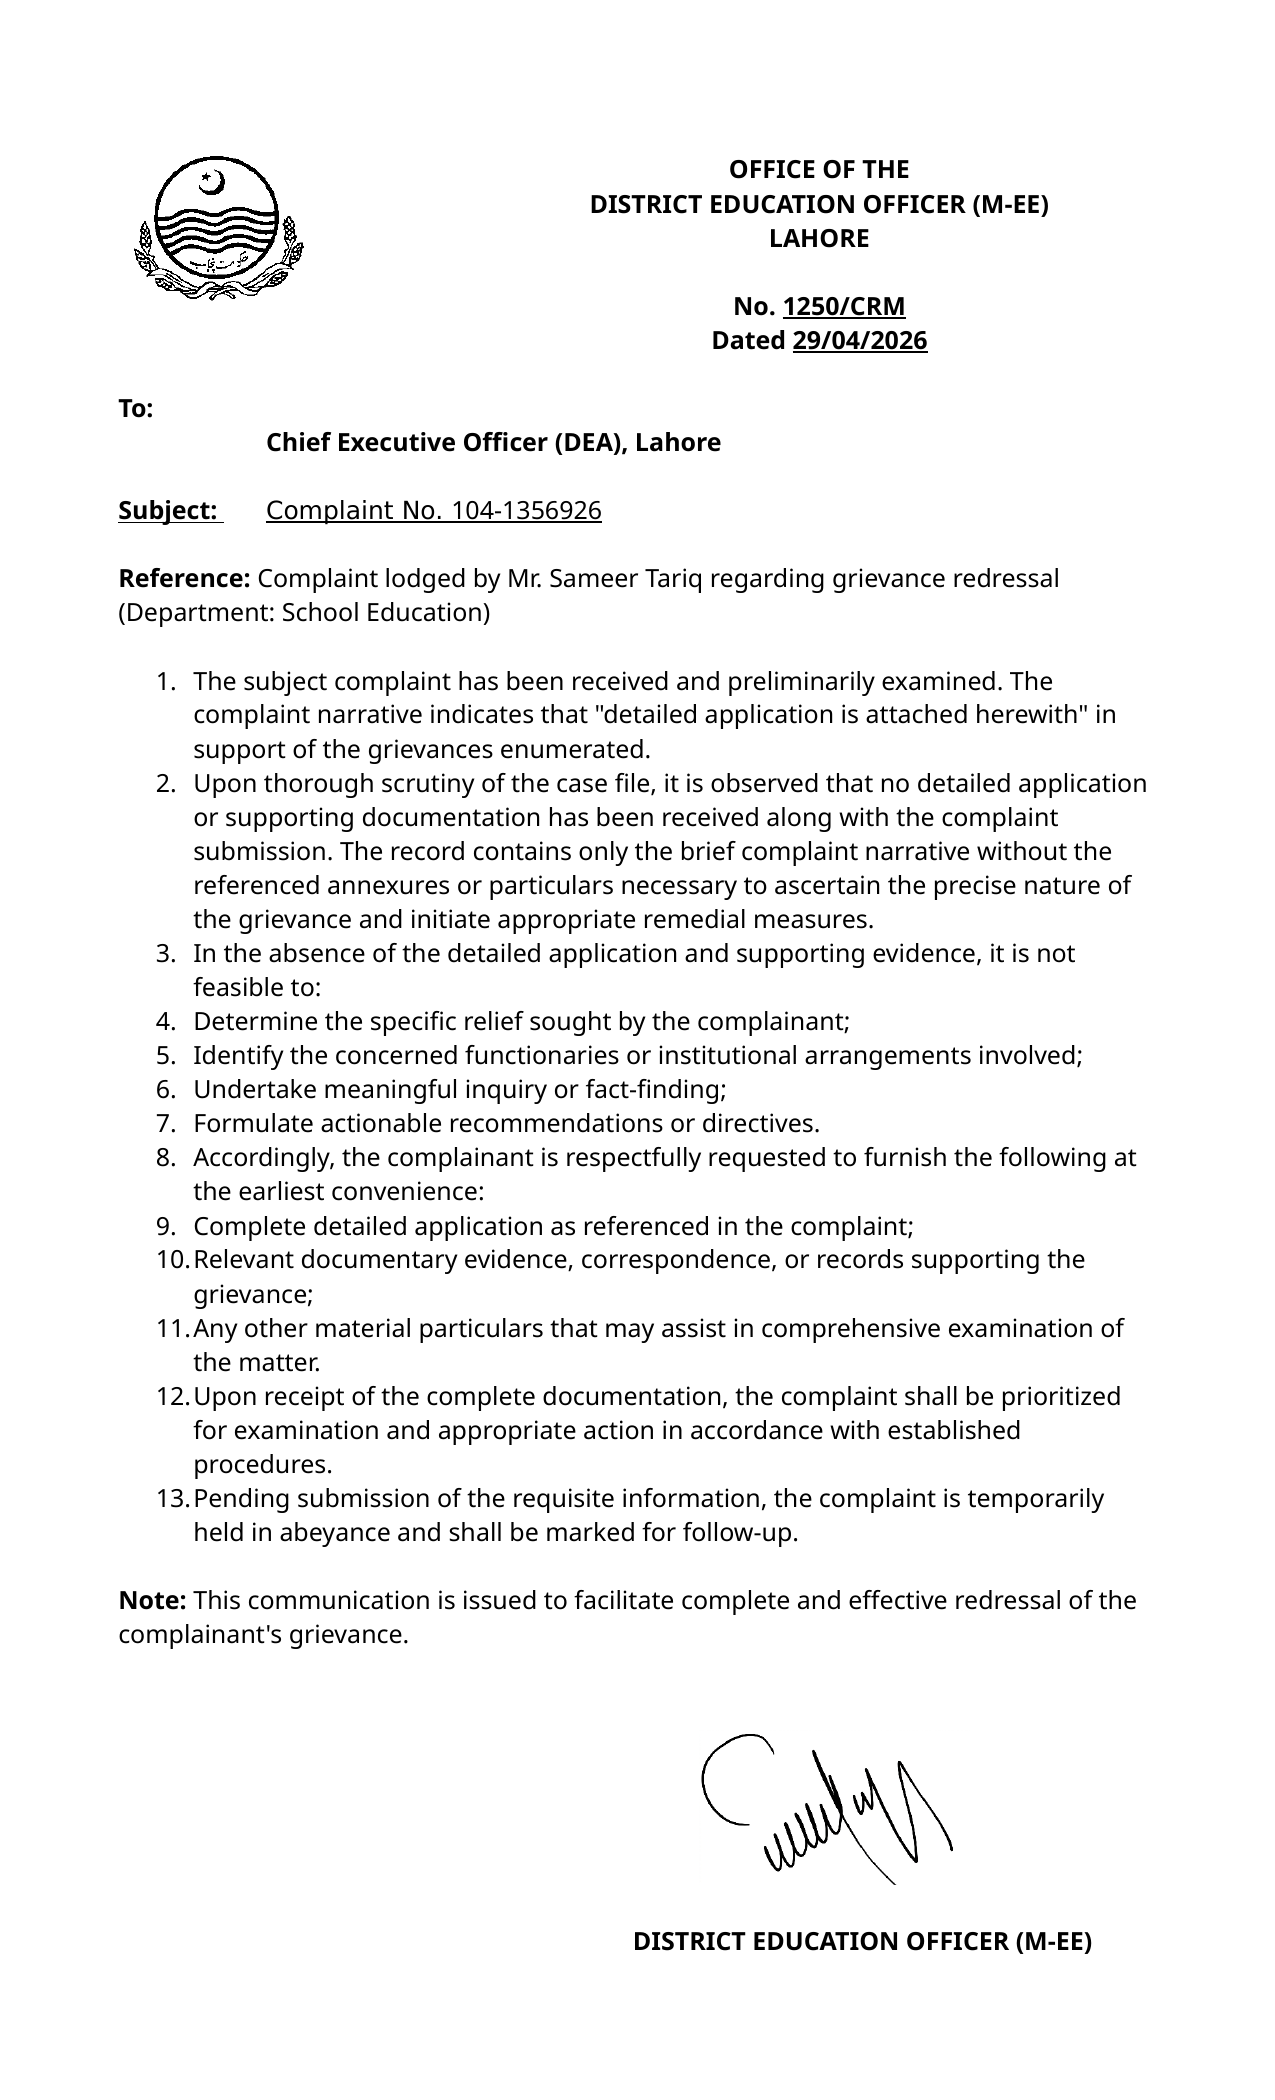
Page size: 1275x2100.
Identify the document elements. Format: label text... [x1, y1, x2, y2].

table_header OFFICE OF THE DISTRICT EDUCATION OFFICER (M-EE) LAHORE No. 1250/CRM Dated 29/04/2026 [373, 152, 1116, 357]
text To: [118, 391, 1157, 425]
list Upon thorough scrutiny of the case file, it is observed that no detailed application or supporting documentation has been received along with the complaint submission. The record contains only the brief complaint narrative without the referenced annexures or particulars necessary to ascertain the precise nature of the grievance and initiate appropriate remedial measures. [156, 765, 1157, 936]
list The subject complaint has been received and preliminarily examined. The complaint narrative indicates that "detailed application is attached herewith" in support of the grievances enumerated. [156, 663, 1157, 765]
list Identify the concerned functionaries or institutional arrangements involved; [156, 1038, 1157, 1072]
list Undertake meaningful inquiry or fact-finding; [156, 1072, 1157, 1106]
text Reference: Complaint lodged by Mr. Sameer Tariq regarding grievance redressal (Department: School Education) [118, 561, 1157, 629]
list Determine the specific relief sought by the complainant; [156, 1004, 1157, 1038]
picture [715, 1730, 975, 1889]
list Any other material particulars that may assist in comprehensive examination of the matter. [156, 1310, 1157, 1378]
list Relevant documentary evidence, correspondence, or records supporting the grievance; [156, 1242, 1157, 1310]
picture [130, 152, 308, 307]
list Complete detailed application as referenced in the complaint; [156, 1208, 1157, 1242]
text Chief Executive Officer (DEA), Lahore [118, 425, 1157, 459]
text Subject: Complaint No. 104-1356926 [118, 493, 1157, 527]
list Formulate actionable recommendations or directives. [156, 1106, 1157, 1140]
list Upon receipt of the complete documentation, the complaint shall be prioritized for examination and appropriate action in accordance with established procedures. [156, 1378, 1157, 1481]
text Note: This communication is issued to facilitate complete and effective redressal of the complainant's grievance. [118, 1583, 1157, 1651]
text DISTRICT EDUCATION OFFICER (M-EE) [568, 1923, 1157, 1957]
list Pending submission of the requisite information, the complaint is temporarily held in abeyance and shall be marked for follow-up. [156, 1481, 1157, 1549]
list Accordingly, the complainant is respectfully requested to furnish the following at the earliest convenience: [156, 1140, 1157, 1208]
table_header [118, 152, 373, 357]
list In the absence of the detailed application and supporting evidence, it is not feasible to: [156, 936, 1157, 1004]
